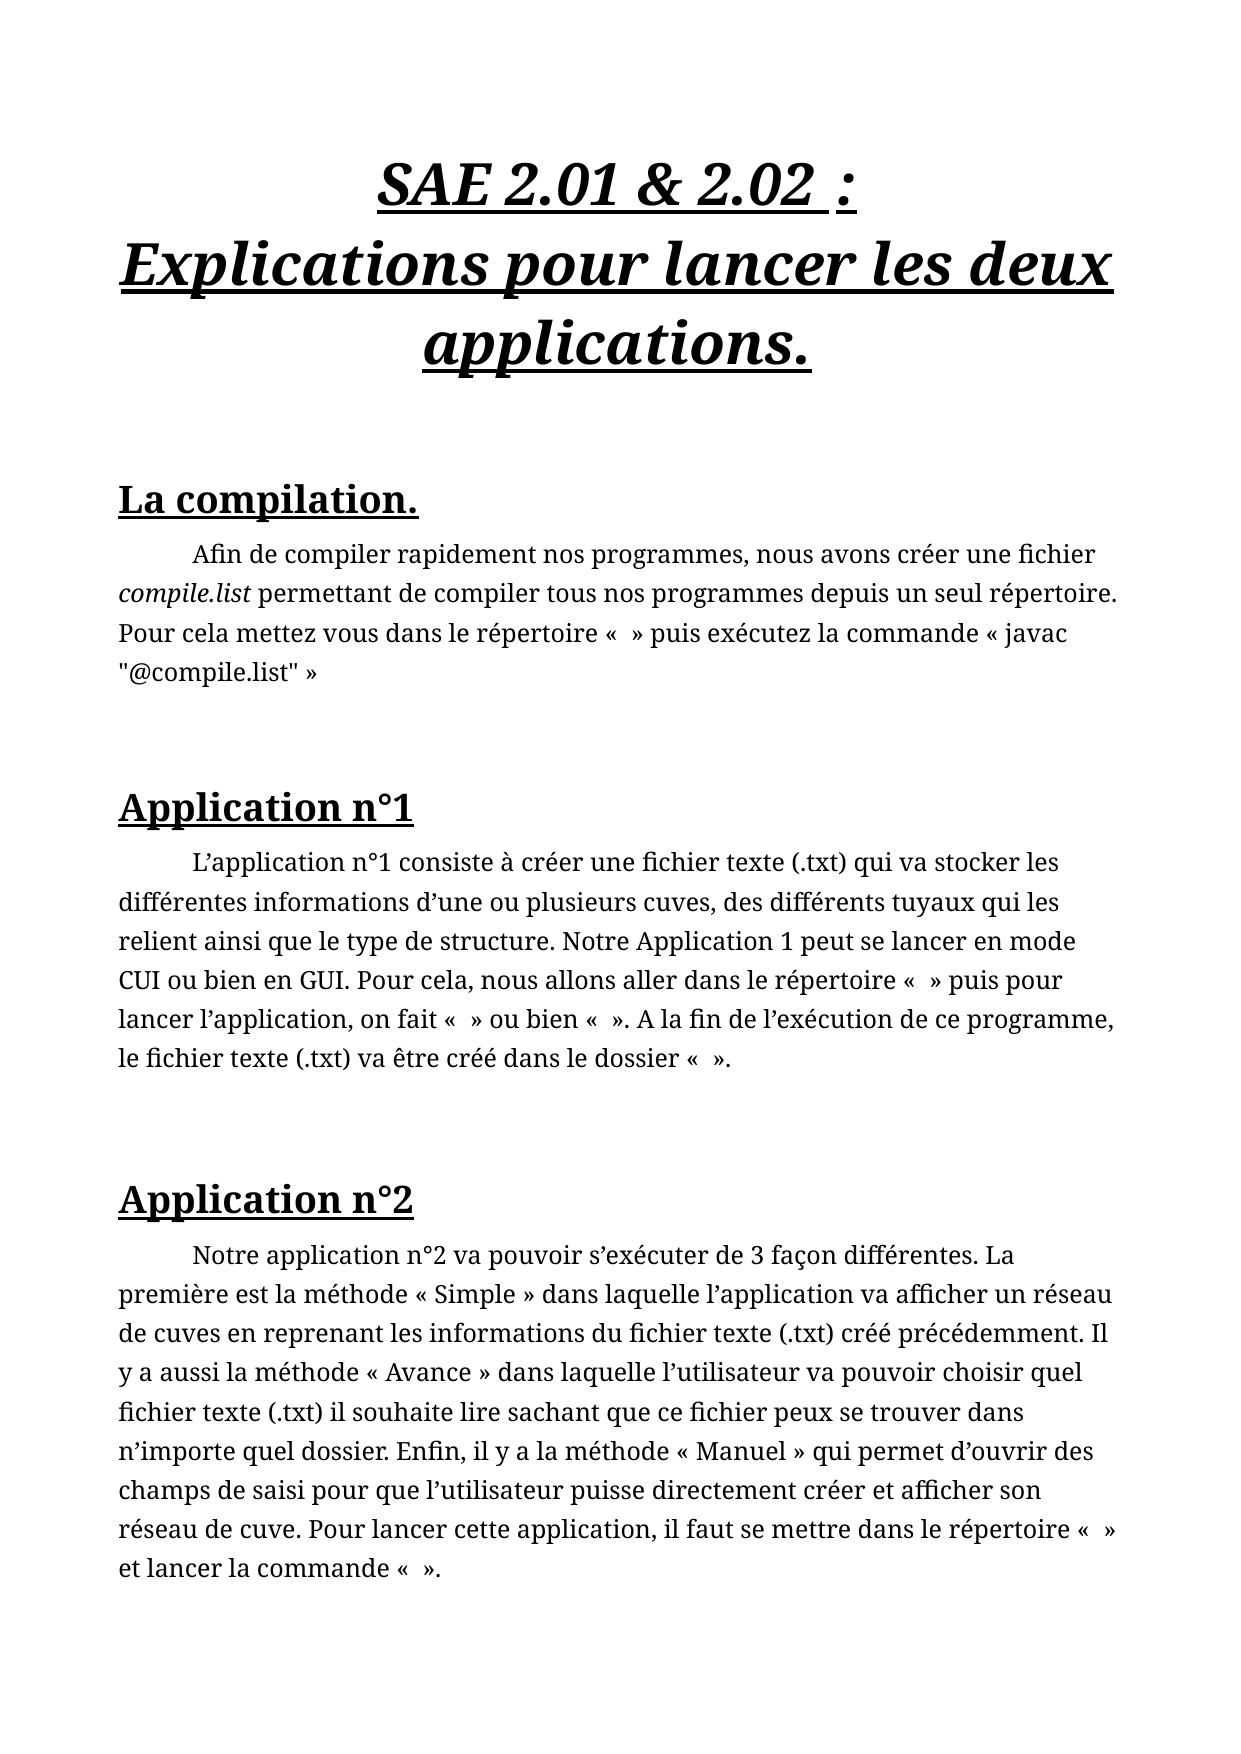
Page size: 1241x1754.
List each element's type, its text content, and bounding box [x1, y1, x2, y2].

subtitle Application n°2 [118, 1173, 1122, 1225]
text L’application n°1 consiste à créer une fichier texte (.txt) qui va stocker les différentes informations d’une ou plusieurs cuves, des différents tuyaux qui les relient ainsi que le type de structure. Notre Application 1 peut se lancer en mode CUI ou bien en GUI. Pour cela, nous allons aller dans le répertoire « » puis pour lancer l’application, on fait « » ou bien « ». A la fin de l’exécution de ce programme, le fichier texte (.txt) va être créé dans le dossier « ». [118, 845, 1122, 1075]
text Afin de compiler rapidement nos programmes, nous avons créer une fichier compile.list permettant de compiler tous nos programmes depuis un seul répertoire. Pour cela mettez vous dans le répertoire « » puis exécutez la commande « javac "@compile.list" » [118, 537, 1122, 688]
subtitle La compilation. [118, 473, 1122, 524]
title SAE 2.01 & 2.02 : Explications pour lancer les deux applications. [118, 143, 1122, 382]
text Notre application n°2 va pouvoir s’exécuter de 3 façon différentes. La première est la méthode « Simple » dans laquelle l’application va afficher un réseau de cuves en reprenant les informations du fichier texte (.txt) créé précédemment. Il y a aussi la méthode « Avance » dans laquelle l’utilisateur va pouvoir choisir quel fichier texte (.txt) il souhaite lire sachant que ce fichier peux se trouver dans n’importe quel dossier. Enfin, il y a la méthode « Manuel » qui permet d’ouvrir des champs de saisi pour que l’utilisateur puisse directement créer et afficher son réseau de cuve. Pour lancer cette application, il faut se mettre dans le répertoire « » et lancer la commande « ». [118, 1237, 1122, 1585]
subtitle Application n°1 [118, 781, 1122, 832]
